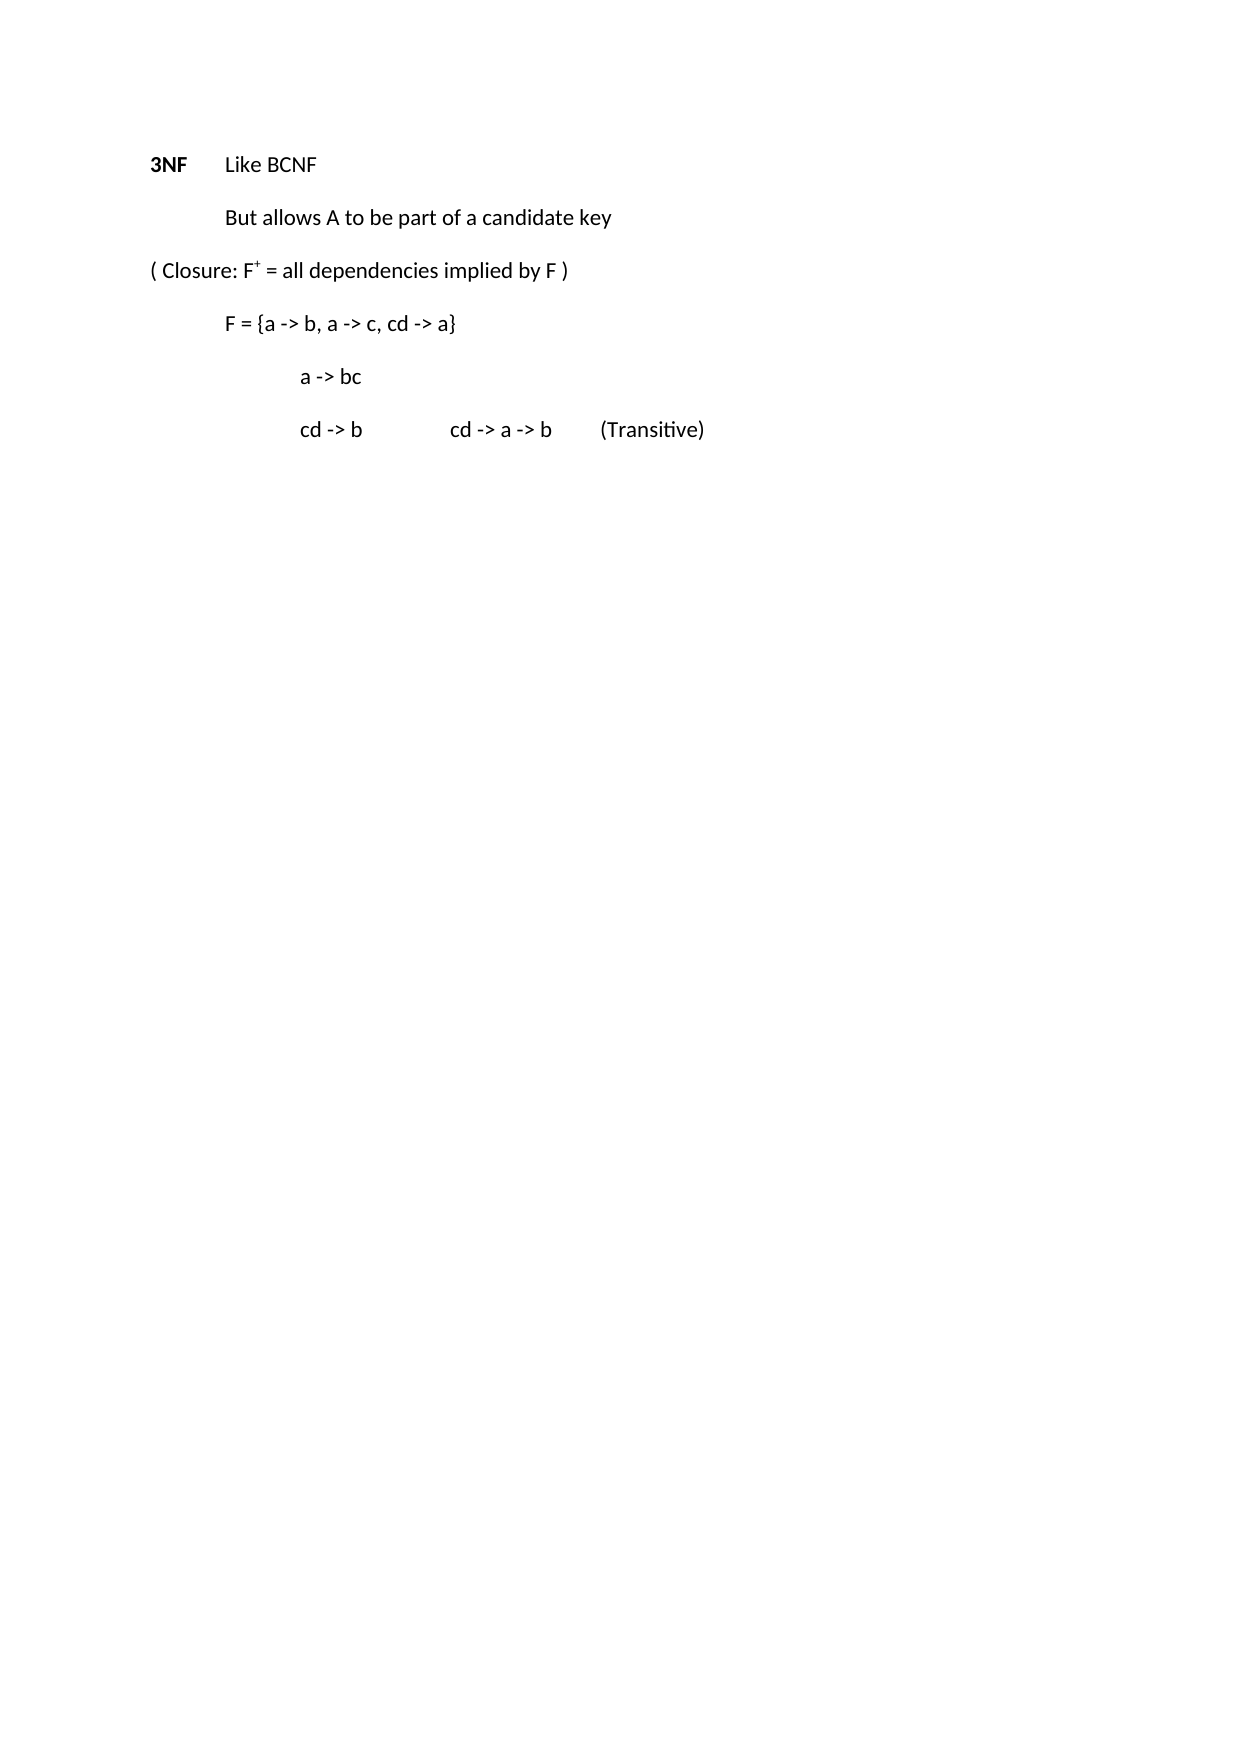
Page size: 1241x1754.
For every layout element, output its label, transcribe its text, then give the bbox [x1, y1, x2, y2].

text ( Closure: F+ = all dependencies implied by F ) [150, 256, 1090, 284]
text cd -> b cd -> a -> b (Transitive) [150, 415, 1090, 443]
text But allows A to be part of a candidate key [150, 203, 1090, 231]
text a -> bc [150, 362, 1090, 390]
text F = {a -> b, a -> c, cd -> a} [150, 309, 1090, 337]
text 3NF Like BCNF [150, 150, 1090, 178]
